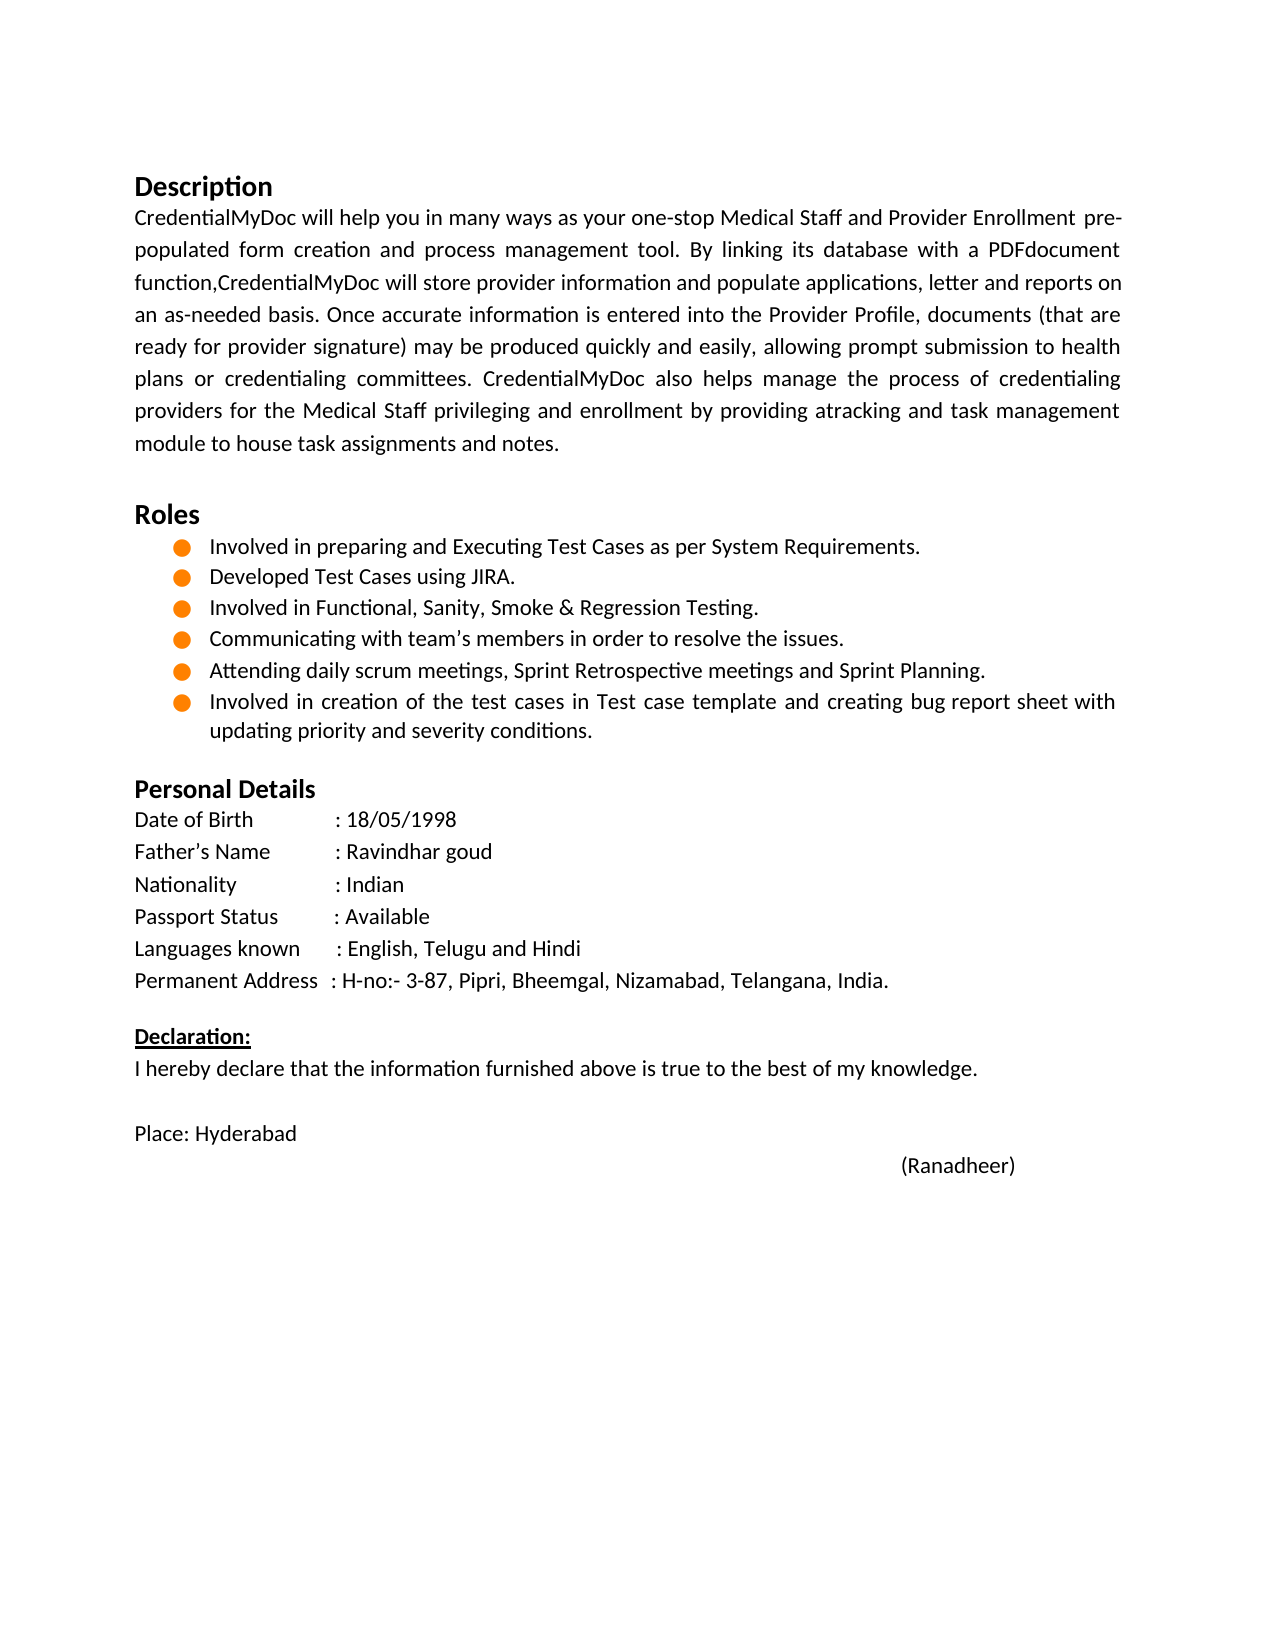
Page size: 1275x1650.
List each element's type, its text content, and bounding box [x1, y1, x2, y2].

text (Ranadheer) [901, 1151, 1139, 1179]
text Permanent Address : H-no:- 3-87, Pipri, Bheemgal, Nizamabad, Telangana, India. [134, 966, 1139, 994]
text Personal Details [134, 772, 1139, 805]
list Communicating with team’s members in order to resolve the issues. [172, 622, 1139, 654]
text CredentialMyDoc will help you in many ways as your one-stop Medical Staff and Provider Enrollment pre-populated form creation and process management tool. By linking its database with a PDFdocument function,CredentialMyDoc will store provider information and populate applications, letter and reports on an as-needed basis. Once accurate information is entered into the Provider Profile, documents (that are ready for provider signature) may be produced quickly and easily, allowing prompt submission to health plans or credentialing committees. CredentialMyDoc also helps manage the process of credentialing providers for the Medical Staff privileging and enrollment by providing atracking and task management module to house task assignments and notes. [134, 203, 1122, 457]
text Date of Birth : 18/05/1998 Father’s Name : Ravindhar goud Nationality : Indian [134, 805, 493, 898]
subtitle Roles [134, 496, 1139, 532]
text Languages known : English, Telugu and Hindi [134, 934, 1139, 962]
text Place: Hyderabad [134, 1119, 1139, 1147]
list Involved in creation of the test cases in Test case template and creating bug report sheet with updating priority and severity conditions. [172, 685, 1121, 744]
list Involved in Functional, Sanity, Smoke & Regression Testing. [172, 591, 1139, 622]
list Involved in preparing and Executing Test Cases as per System Requirements. [172, 532, 1139, 560]
subtitle Description [134, 168, 1139, 203]
list Developed Test Cases using JIRA. [172, 560, 1139, 591]
list Attending daily scrum meetings, Sprint Retrospective meetings and Sprint Planning. [172, 654, 1139, 685]
text I hereby declare that the information furnished above is true to the best of my knowledge. [134, 1054, 1139, 1083]
text Passport Status : Available [134, 902, 1139, 930]
subtitle Declaration: [134, 1022, 1139, 1050]
